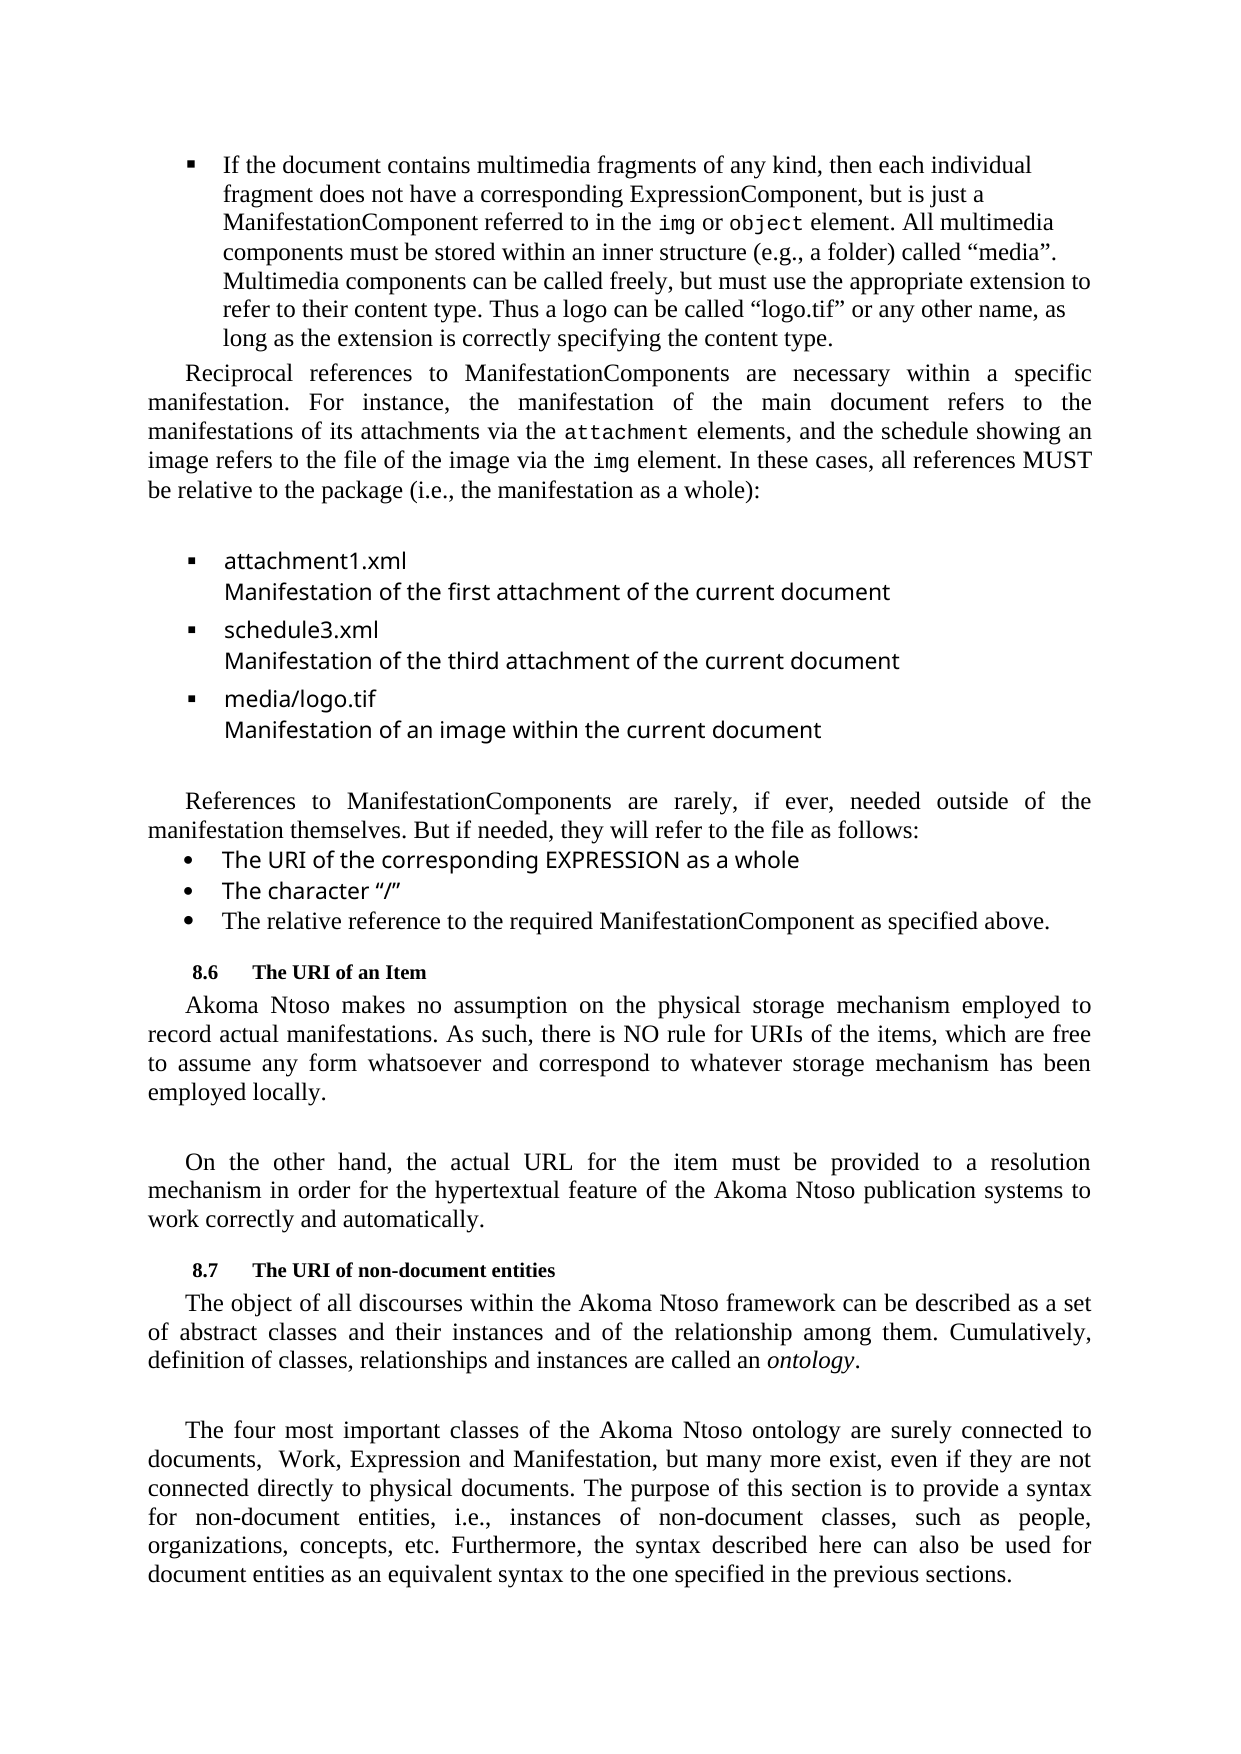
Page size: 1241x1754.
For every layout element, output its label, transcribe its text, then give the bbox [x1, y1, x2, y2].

list The relative reference to the required ManifestationComponent as specified above. [184, 906, 1092, 935]
text References to ManifestationComponents are rarely, if ever, needed outside of the manifestation themselves. But if needed, they will refer to the file as follows: [148, 786, 1092, 844]
text The object of all discourses within the Akoma Ntoso framework can be described as a set of abstract classes and their instances and of the relationship among them. Cumulatively, definition of classes, relationships and instances are called an ontology. [148, 1288, 1092, 1374]
list schedule3.xml Manifestation of the third attachment of the current document [186, 614, 1092, 676]
text Akoma Ntoso makes no assumption on the physical storage mechanism employed to record actual manifestations. As such, there is NO rule for URIs of the items, which are free to assume any form whatsoever and correspond to whatever storage mechanism has been employed locally. [148, 990, 1092, 1105]
subtitle The URI of non-document entities [192, 1258, 1092, 1282]
subtitle The URI of an Item [192, 960, 1092, 984]
list attachment1.xml Manifestation of the first attachment of the current document [186, 545, 1092, 607]
text The four most important classes of the Akoma Ntoso ontology are surely connected to documents, Work, Expression and Manifestation, but many more exist, even if they are not connected directly to physical documents. The purpose of this section is to provide a syntax for non-document entities, i.e., instances of non-document classes, such as people, organizations, concepts, etc. Furthermore, the syntax described here can also be used for document entities as an equivalent syntax to the one specified in the previous sections. [148, 1416, 1092, 1588]
list The character “/” [184, 875, 1092, 906]
list The URI of the corresponding EXPRESSION as a whole [184, 844, 1092, 875]
list If the document contains multimedia fragments of any kind, then each individual fragment does not have a corresponding ExpressionComponent, but is just a ManifestationComponent referred to in the img or object element. All multimedia components must be stored within an inner structure (e.g., a folder) called “media”. Multimedia components can be called freely, but must use the appropriate extension to refer to their content type. Thus a logo can be called “logo.tif” or any other name, as long as the extension is correctly specifying the content type. [185, 150, 1092, 352]
text Reciprocal references to ManifestationComponents are necessary within a specific manifestation. For instance, the manifestation of the main document refers to the manifestations of its attachments via the attachment elements, and the schedule showing an image refers to the file of the image via the img element. In these cases, all references MUST be relative to the package (i.e., the manifestation as a whole): [148, 358, 1092, 504]
text On the other hand, the actual URL for the item must be provided to a resolution mechanism in order for the hypertextual feature of the Akoma Ntoso publication systems to work correctly and automatically. [148, 1147, 1092, 1233]
list media/logo.tif Manifestation of an image within the current document [186, 682, 1092, 745]
